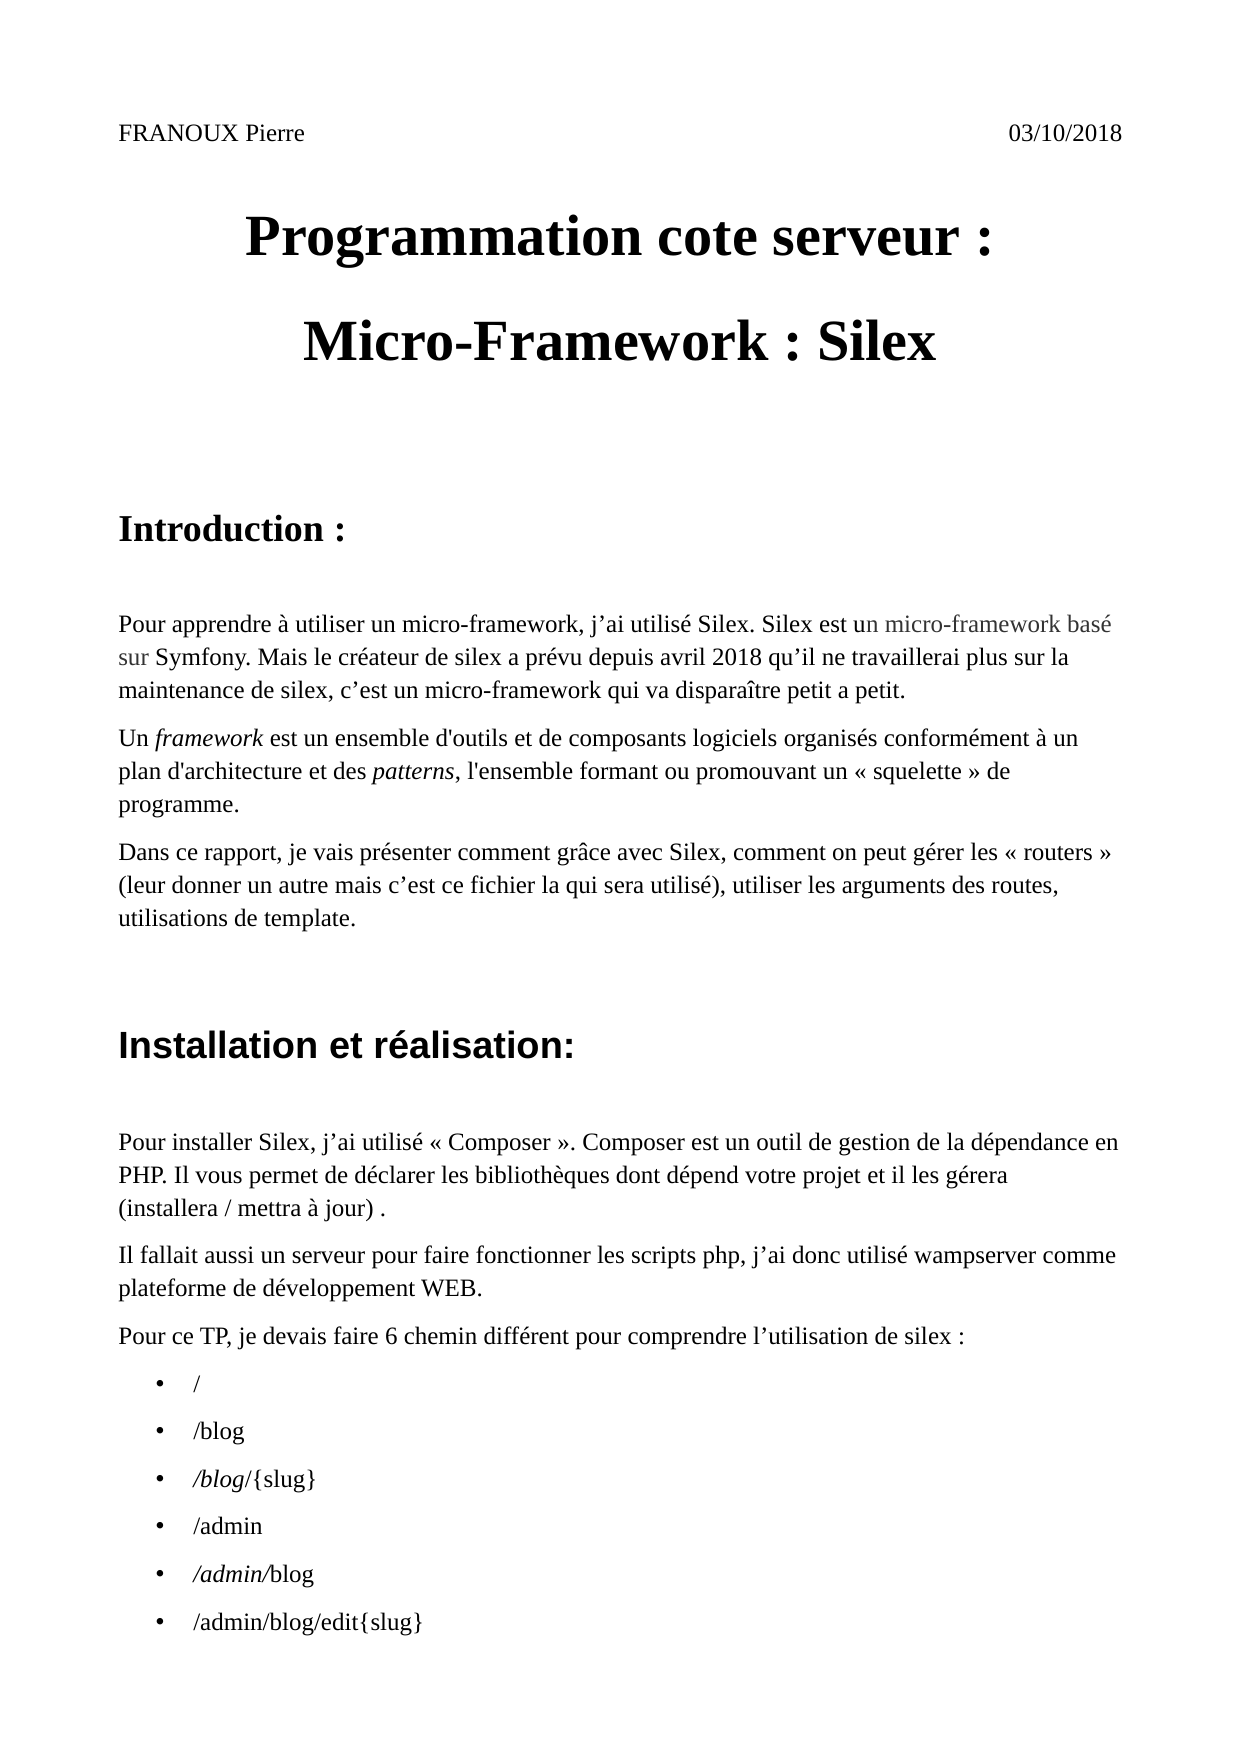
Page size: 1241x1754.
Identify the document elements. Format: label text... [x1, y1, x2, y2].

list /blog [156, 1416, 1122, 1445]
title Programmation cote serveur : [118, 201, 1122, 268]
text Pour installer Silex, j’ai utilisé « Composer ». Composer est un outil de gestion de la dépendance en PHP. Il vous permet de déclarer les bibliothèques dont dépend votre projet et il les gérera (installera / mettra à jour) . [118, 1127, 1122, 1222]
text Dans ce rapport, je vais présenter comment grâce avec Silex, comment on peut gérer les « routers » (leur donner un autre mais c’est ce fichier la qui sera utilisé), utiliser les arguments des routes, utilisations de template. [118, 837, 1122, 932]
title Micro-Framework : Silex [118, 306, 1122, 373]
list /admin/blog [156, 1559, 1122, 1588]
text Pour ce TP, je devais faire 6 chemin différent pour comprendre l’utilisation de silex : [118, 1321, 1122, 1350]
list /admin/blog/edit{slug} [156, 1607, 1122, 1635]
text Un framework est un ensemble d'outils et de composants logiciels organisés conformément à un plan d'architecture et des patterns, l'ensemble formant ou promouvant un « squelette » de programme. [118, 723, 1122, 818]
list /admin [156, 1511, 1122, 1540]
subtitle Introduction : [118, 506, 1122, 549]
subtitle Installation et réalisation: [118, 1023, 1122, 1067]
text Il fallait aussi un serveur pour faire fonctionner les scripts php, j’ai donc utilisé wampserver comme plateforme de développement WEB. [118, 1240, 1122, 1302]
text Pour apprendre à utiliser un micro-framework, j’ai utilisé Silex. Silex est un micro-framework basé sur Symfony. Mais le créateur de silex a prévu depuis avril 2018 qu’il ne travaillerai plus sur la maintenance de silex, c’est un micro-framework qui va disparaître petit a petit. [118, 609, 1122, 704]
list /blog/{slug} [156, 1464, 1122, 1493]
list / [156, 1369, 1122, 1397]
